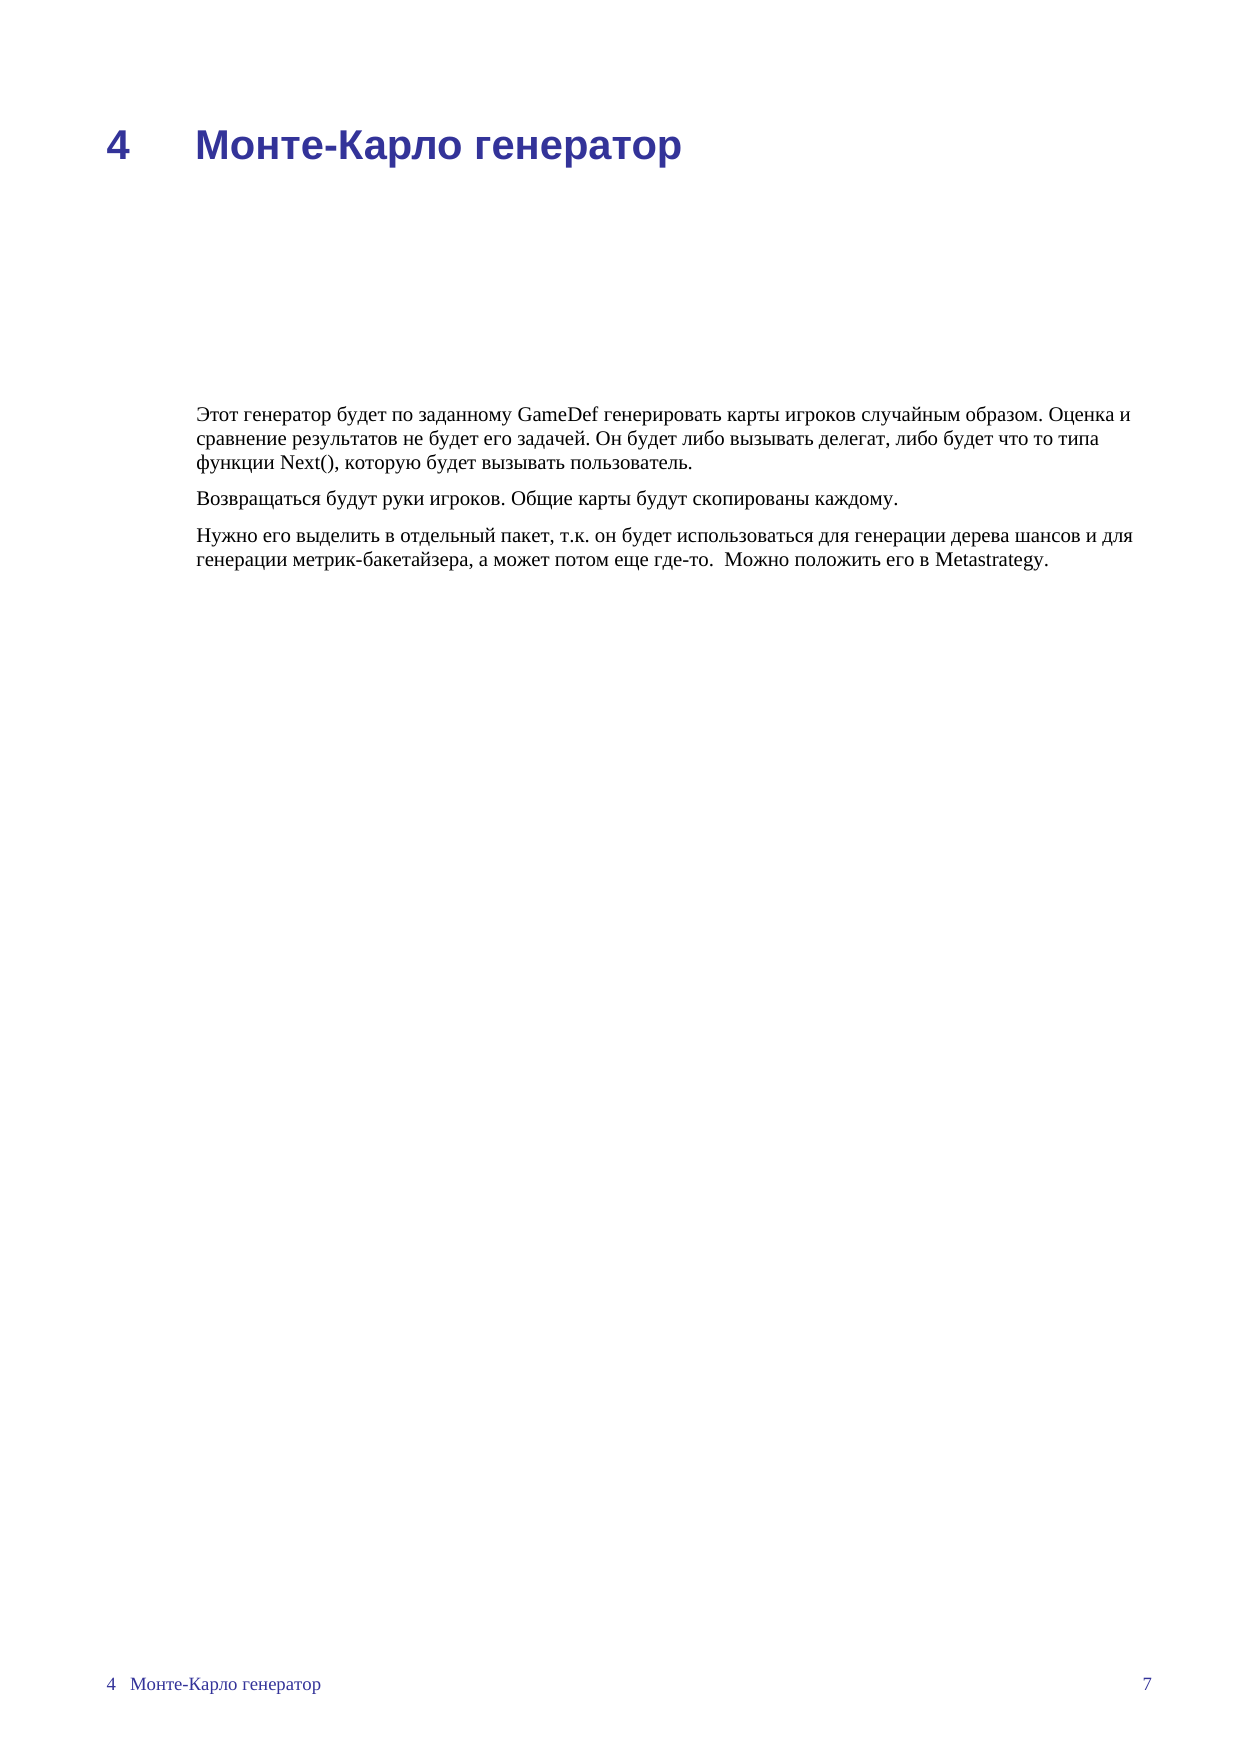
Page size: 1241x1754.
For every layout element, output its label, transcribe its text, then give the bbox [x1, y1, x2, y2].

subtitle Монте-Карло генератор [106, 120, 1152, 168]
text Нужно его выделить в отдельный пакет, т.к. он будет использоваться для генерации дерева шансов и для генерации метрик-бакетайзера, а может потом еще где-то. Можно положить его в Metastrategy. [196, 523, 1152, 571]
text Этот генератор будет по заданному GameDef генерировать карты игроков случайным образом. Оценка и сравнение результатов не будет его задачей. Он будет либо вызывать делегат, либо будет что то типа функции Next(), которую будет вызывать пользователь. [196, 401, 1152, 474]
text Возвращаться будут руки игроков. Общие карты будут скопированы каждому. [196, 486, 1152, 510]
